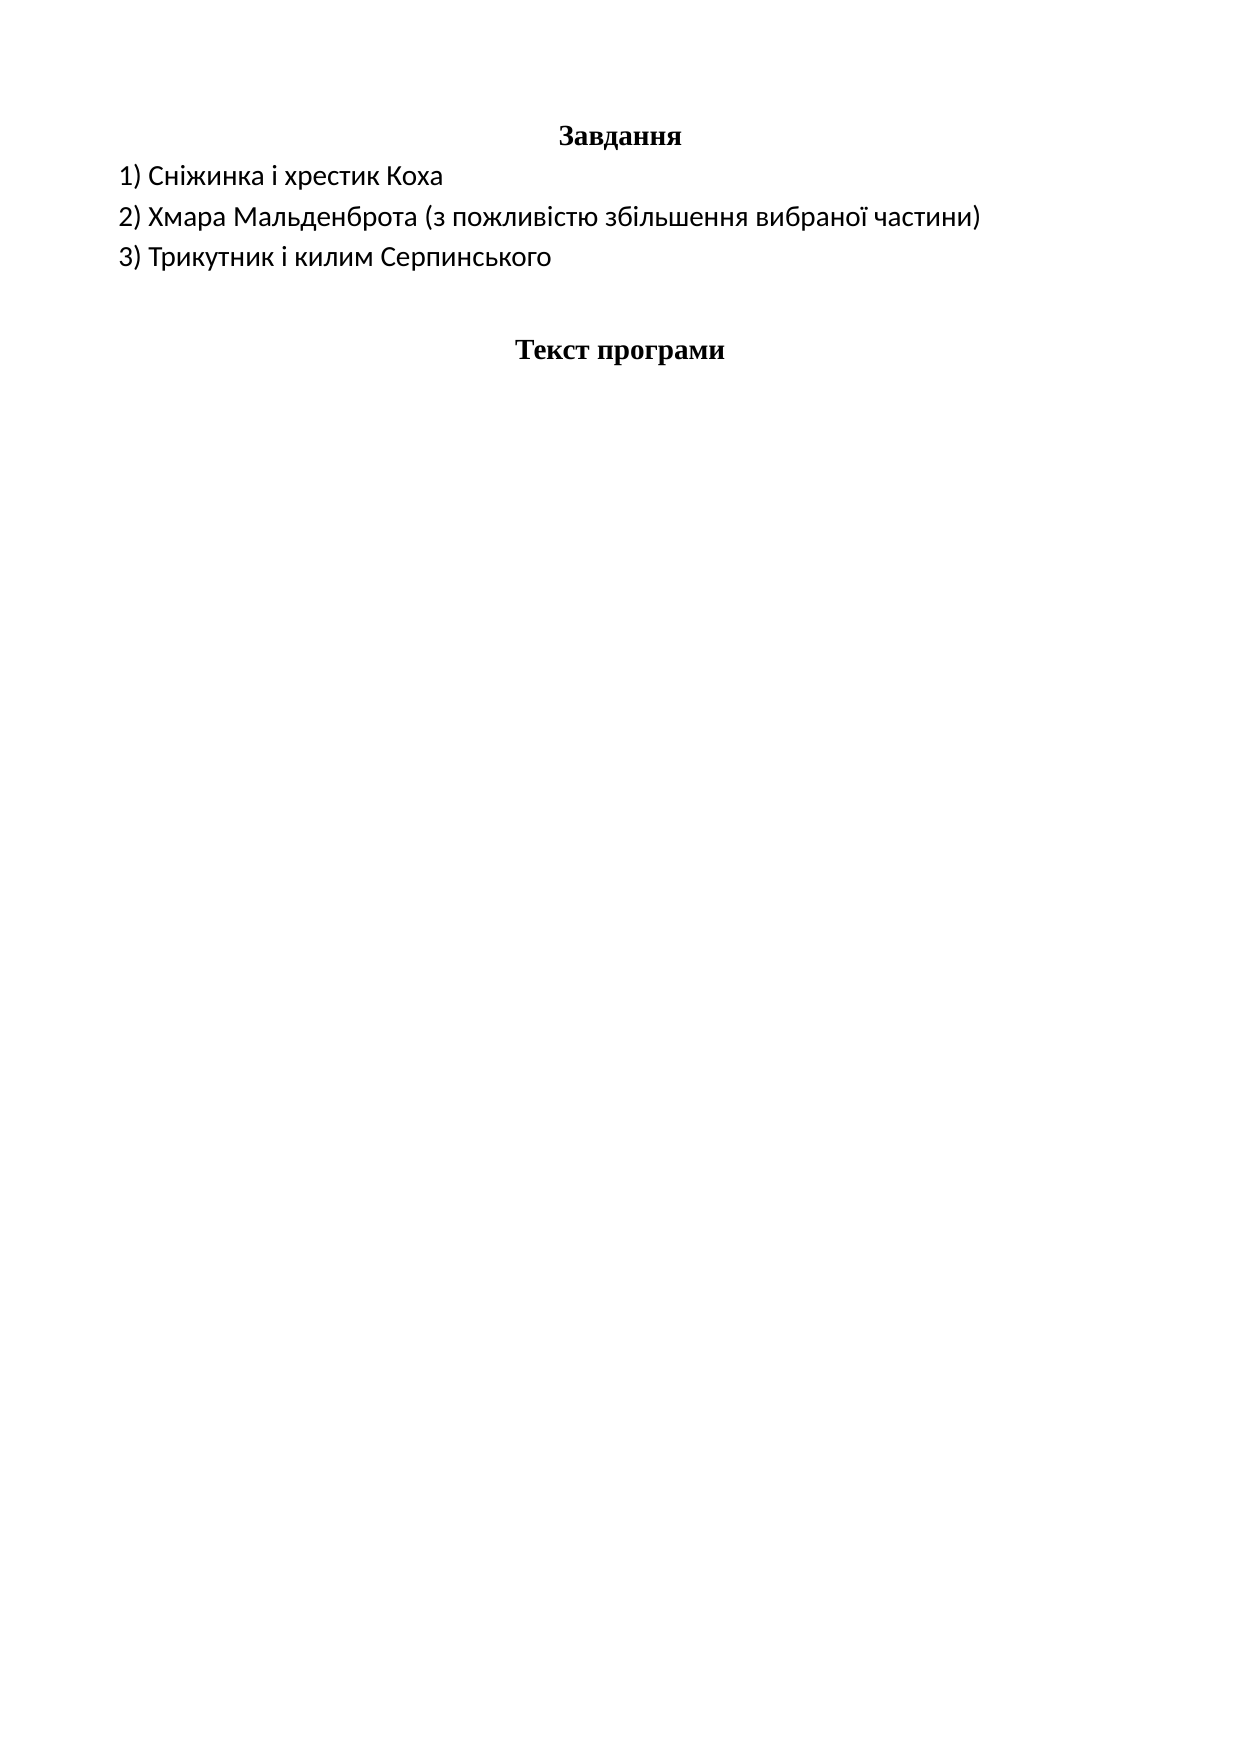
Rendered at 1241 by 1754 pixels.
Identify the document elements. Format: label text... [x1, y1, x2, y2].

text 1) Сніжинка і хрестик Коха [118, 157, 1122, 192]
text Завдання [118, 118, 1122, 152]
text Текст програми [118, 332, 1122, 366]
text 2) Хмара Мальденброта (з пожливістю збільшення вибраної частини) [118, 198, 1122, 233]
text 3) Трикутник і килим Серпинського [118, 238, 1122, 274]
